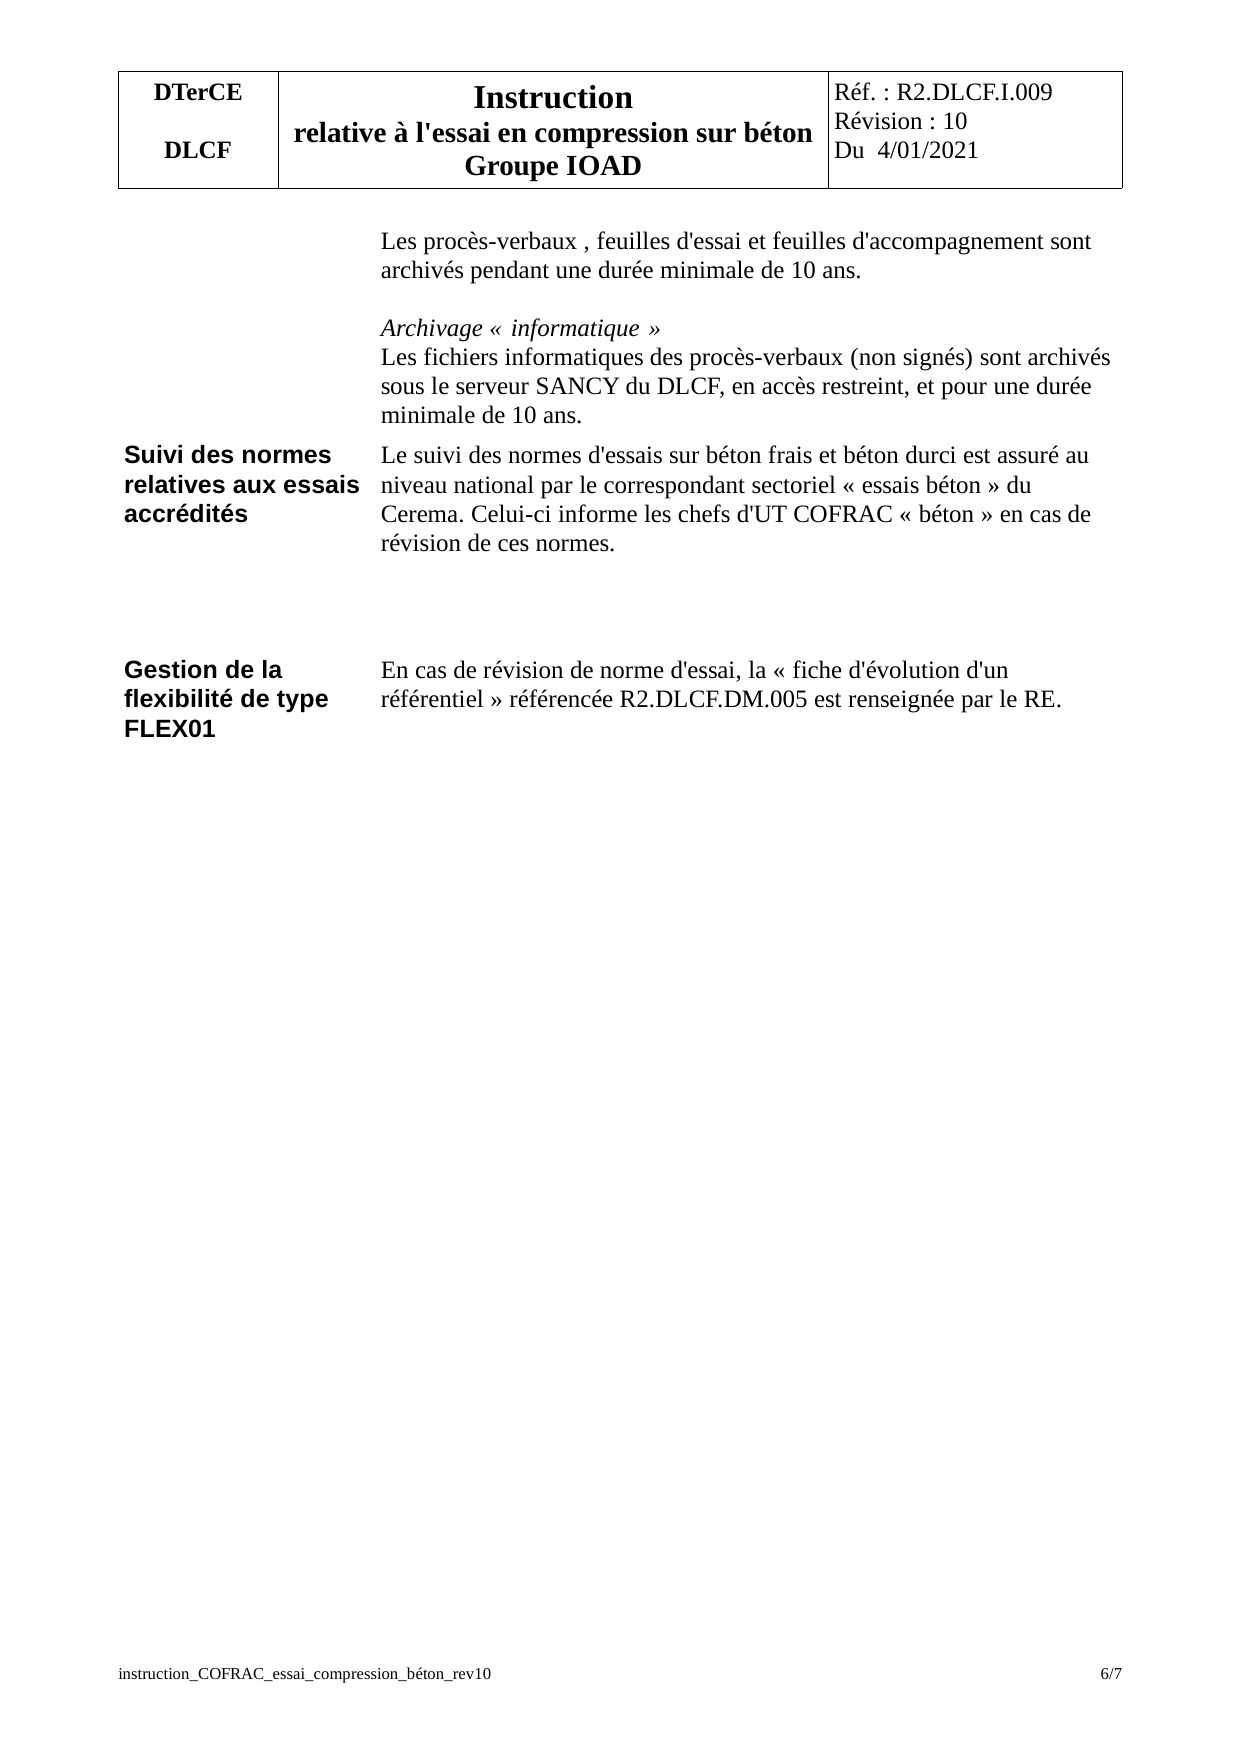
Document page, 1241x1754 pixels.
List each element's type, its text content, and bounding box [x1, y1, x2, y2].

table_cell Suivi des normes relatives aux essais accrédités [118, 435, 375, 649]
table_cell Gestion de la flexibilité de type FLEX01 [118, 650, 375, 748]
table_cell Le suivi des normes d'essais sur béton frais et béton durci est assuré au niveau national par le correspondant sectoriel « essais béton » du Cerema. Celui-ci informe les chefs d'UT COFRAC « béton » en cas de révision de ces normes. [375, 435, 1122, 649]
table_cell Les procès-verbaux , feuilles d'essai et feuilles d'accompagnement sont archivés pendant une durée minimale de 10 ans. Archivage « informatique » Les fichiers informatiques des procès-verbaux (non signés) sont archivés sous le serveur SANCY du DLCF, en accès restreint, et pour une durée minimale de 10 ans. [375, 220, 1122, 435]
table_cell En cas de révision de norme d'essai, la « fiche d'évolution d'un référentiel » référencée R2.DLCF.DM.005 est renseignée par le RE. [375, 650, 1122, 748]
table_cell [118, 220, 375, 435]
